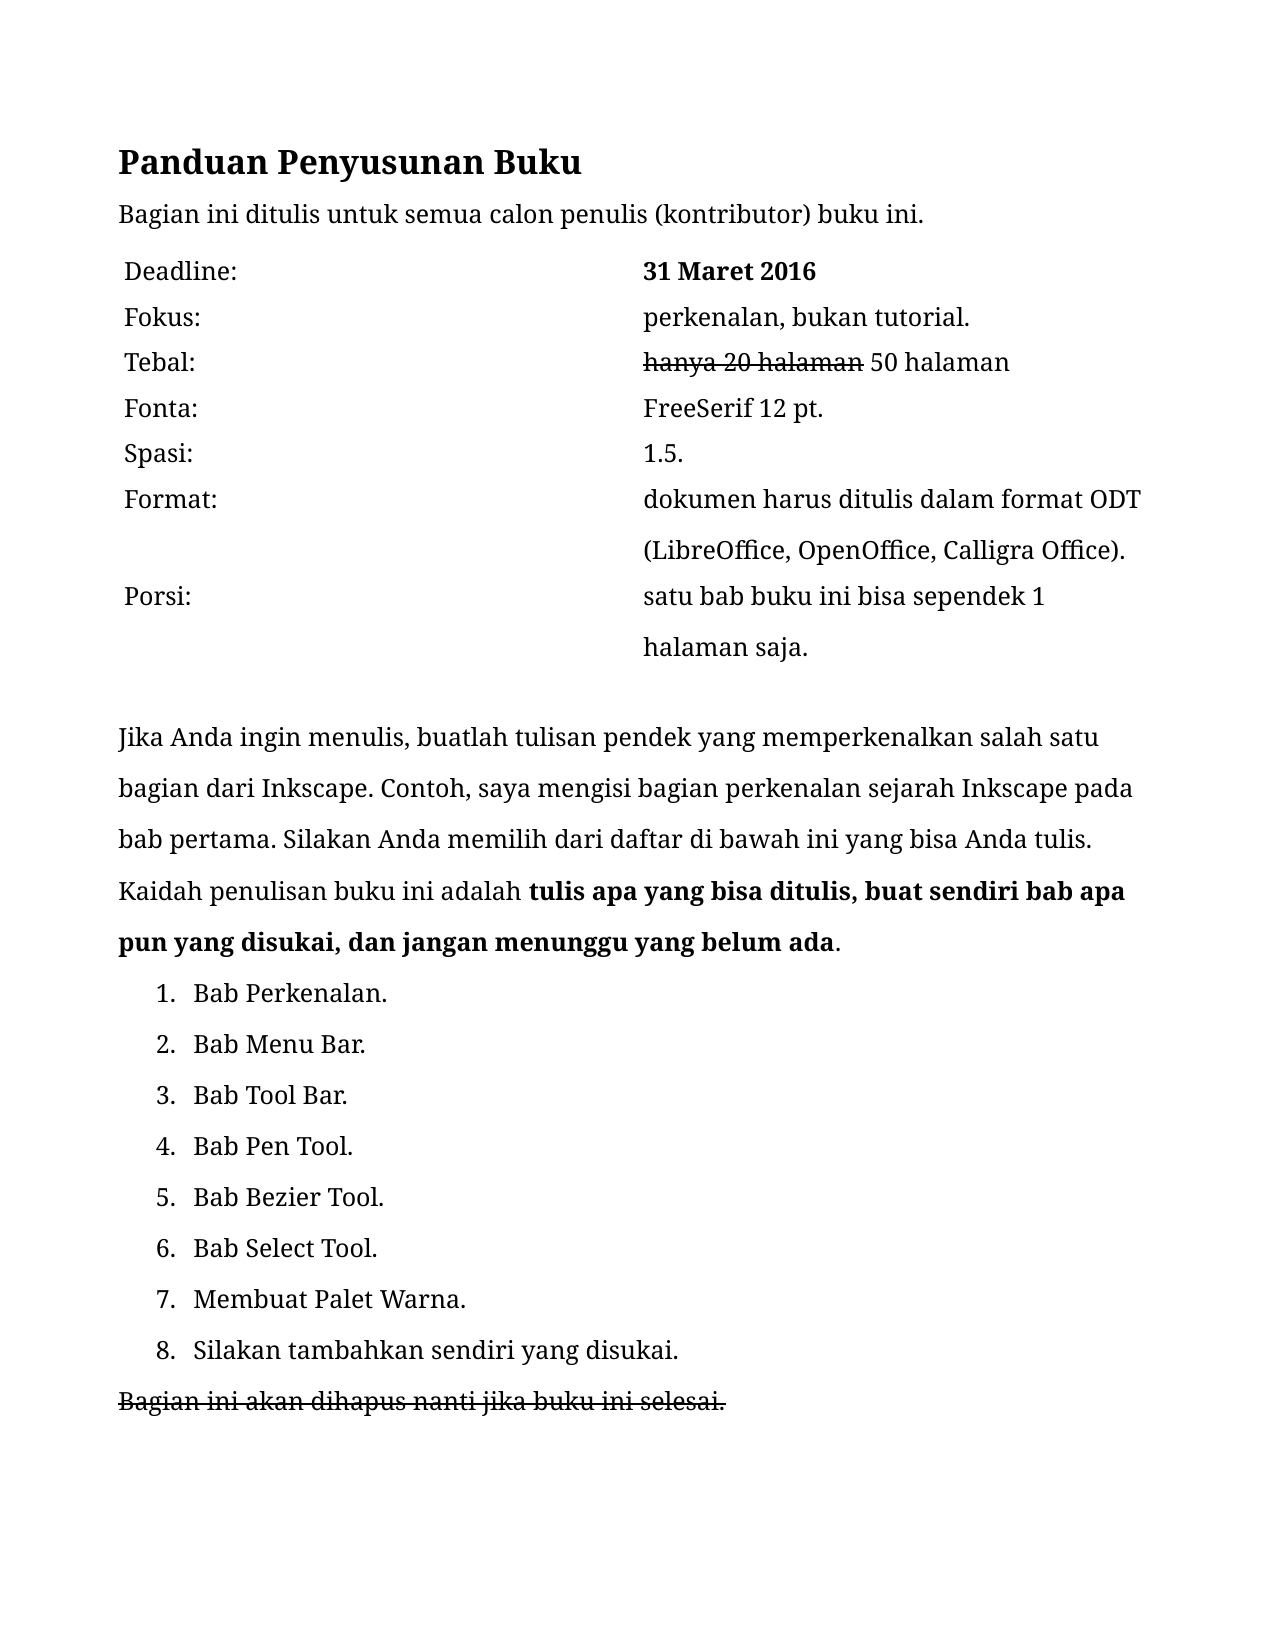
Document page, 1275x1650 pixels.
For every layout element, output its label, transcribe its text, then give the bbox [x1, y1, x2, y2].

table_cell Fokus: [118, 294, 637, 339]
text Jika Anda ingin menulis, buatlah tulisan pendek yang memperkenalkan salah satu bagian dari Inkscape. Contoh, saya mengisi bagian perkenalan sejarah Inkscape pada bab pertama. Silakan Anda memilih dari daftar di bawah ini yang bisa Anda tulis. Kaidah penulisan buku ini adalah tulis apa yang bisa ditulis, buat sendiri bab apa pun yang disukai, dan jangan menunggu yang belum ada. [118, 720, 1157, 958]
table_cell Porsi: [118, 573, 637, 669]
list Bab Bezier Tool. [156, 1179, 1157, 1213]
table_cell Fonta: [118, 385, 637, 430]
table_cell Spasi: [118, 430, 637, 476]
list Bab Tool Bar. [156, 1077, 1157, 1111]
text Bagian ini ditulis untuk semua calon penulis (kontributor) buku ini. [118, 197, 1157, 231]
list Silakan tambahkan sendiri yang disukai. [156, 1332, 1157, 1367]
table_cell dokumen harus ditulis dalam format ODT (LibreOffice, OpenOffice, Calligra Office). [638, 476, 1157, 572]
text Bagian ini akan dihapus nanti jika buku ini selesai. [118, 1383, 1157, 1418]
table_header Deadline: [118, 248, 637, 294]
table_cell FreeSerif 12 pt. [638, 385, 1157, 430]
subtitle Panduan Penyusunan Buku [118, 139, 1157, 185]
table_cell perkenalan, bukan tutorial. [638, 294, 1157, 339]
table_cell hanya 20 halaman 50 halaman [638, 339, 1157, 385]
list Bab Perkenalan. [156, 975, 1157, 1009]
table_cell Tebal: [118, 339, 637, 385]
table_cell 1.5. [638, 430, 1157, 476]
list Membuat Palet Warna. [156, 1281, 1157, 1316]
list Bab Menu Bar. [156, 1026, 1157, 1060]
list Bab Pen Tool. [156, 1128, 1157, 1162]
list Bab Select Tool. [156, 1230, 1157, 1264]
table_cell Format: [118, 476, 637, 572]
table_cell satu bab buku ini bisa sependek 1 halaman saja. [638, 573, 1157, 669]
table_header 31 Maret 2016 [638, 248, 1157, 294]
